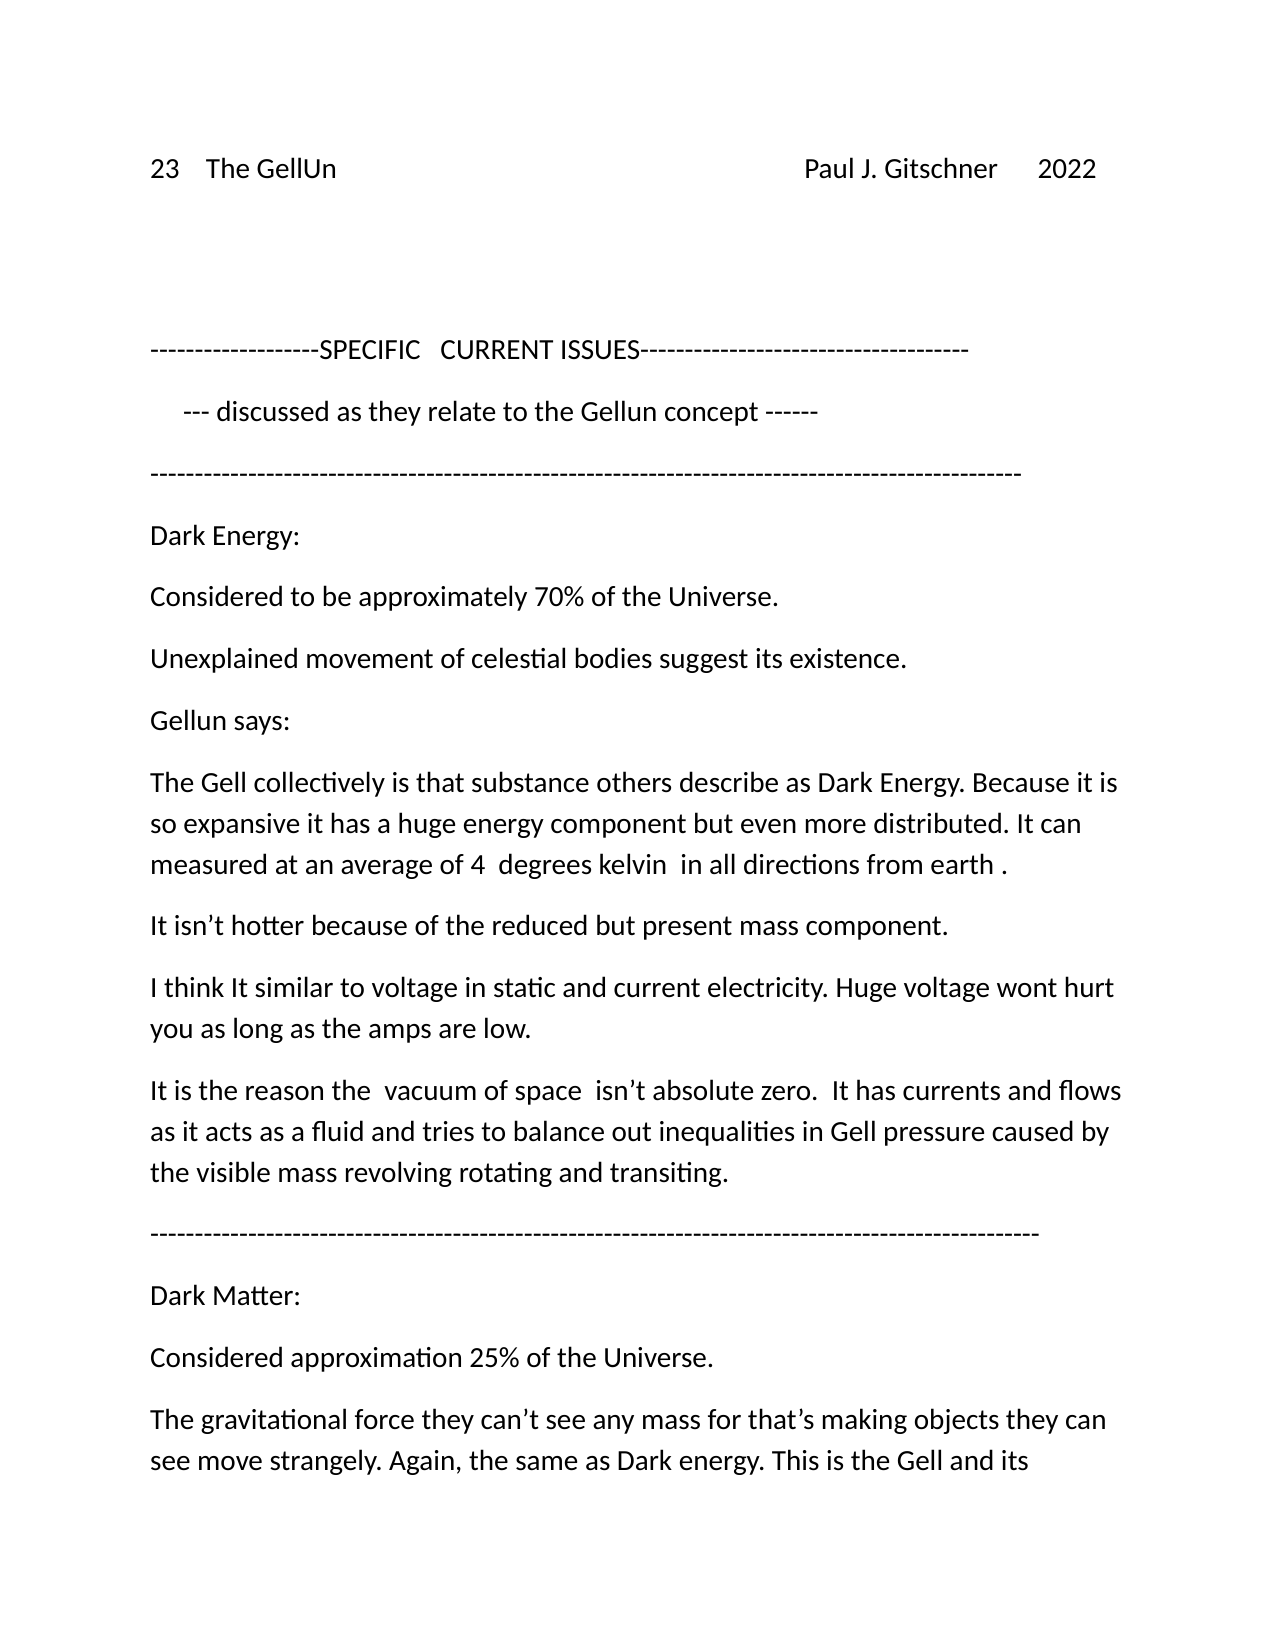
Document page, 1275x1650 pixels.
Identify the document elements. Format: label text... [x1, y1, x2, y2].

text -------------------------------------------------------------------------------------------------- [150, 455, 1125, 491]
text Considered approximation 25% of the Universe. [150, 1339, 1125, 1375]
text Dark Energy: [150, 517, 1125, 552]
text Dark Matter: [150, 1277, 1125, 1313]
text Considered to be approximately 70% of the Universe. [150, 578, 1125, 614]
text Unexplained movement of celestial bodies suggest its existence. [150, 640, 1125, 676]
text --- discussed as they relate to the Gellun concept ------ [150, 393, 1125, 429]
text It is the reason the vacuum of space isn’t absolute zero. It has currents and flows as it acts as a fluid and tries to balance out inequalities in Gell pressure caused by the visible mass revolving rotating and transiting. [150, 1072, 1125, 1189]
text Gellun says: [150, 702, 1125, 738]
text ---------------------------------------------------------------------------------------------------- [150, 1216, 1125, 1251]
text -------------------SPECIFIC CURRENT ISSUES------------------------------------- [150, 331, 1125, 367]
text The gravitational force they can’t see any mass for that’s making objects they can see move strangely. Again, the same as Dark energy. This is the Gell and its [150, 1401, 1125, 1477]
text The Gell collectively is that substance others describe as Dark Energy. Because it is so expansive it has a huge energy component but even more distributed. It can measured at an average of 4 degrees kelvin in all directions from earth . [150, 764, 1125, 881]
text It isn’t hotter because of the reduced but present mass component. [150, 907, 1125, 943]
text I think It similar to voltage in static and current electricity. Huge voltage wont hurt you as long as the amps are low. [150, 969, 1125, 1046]
